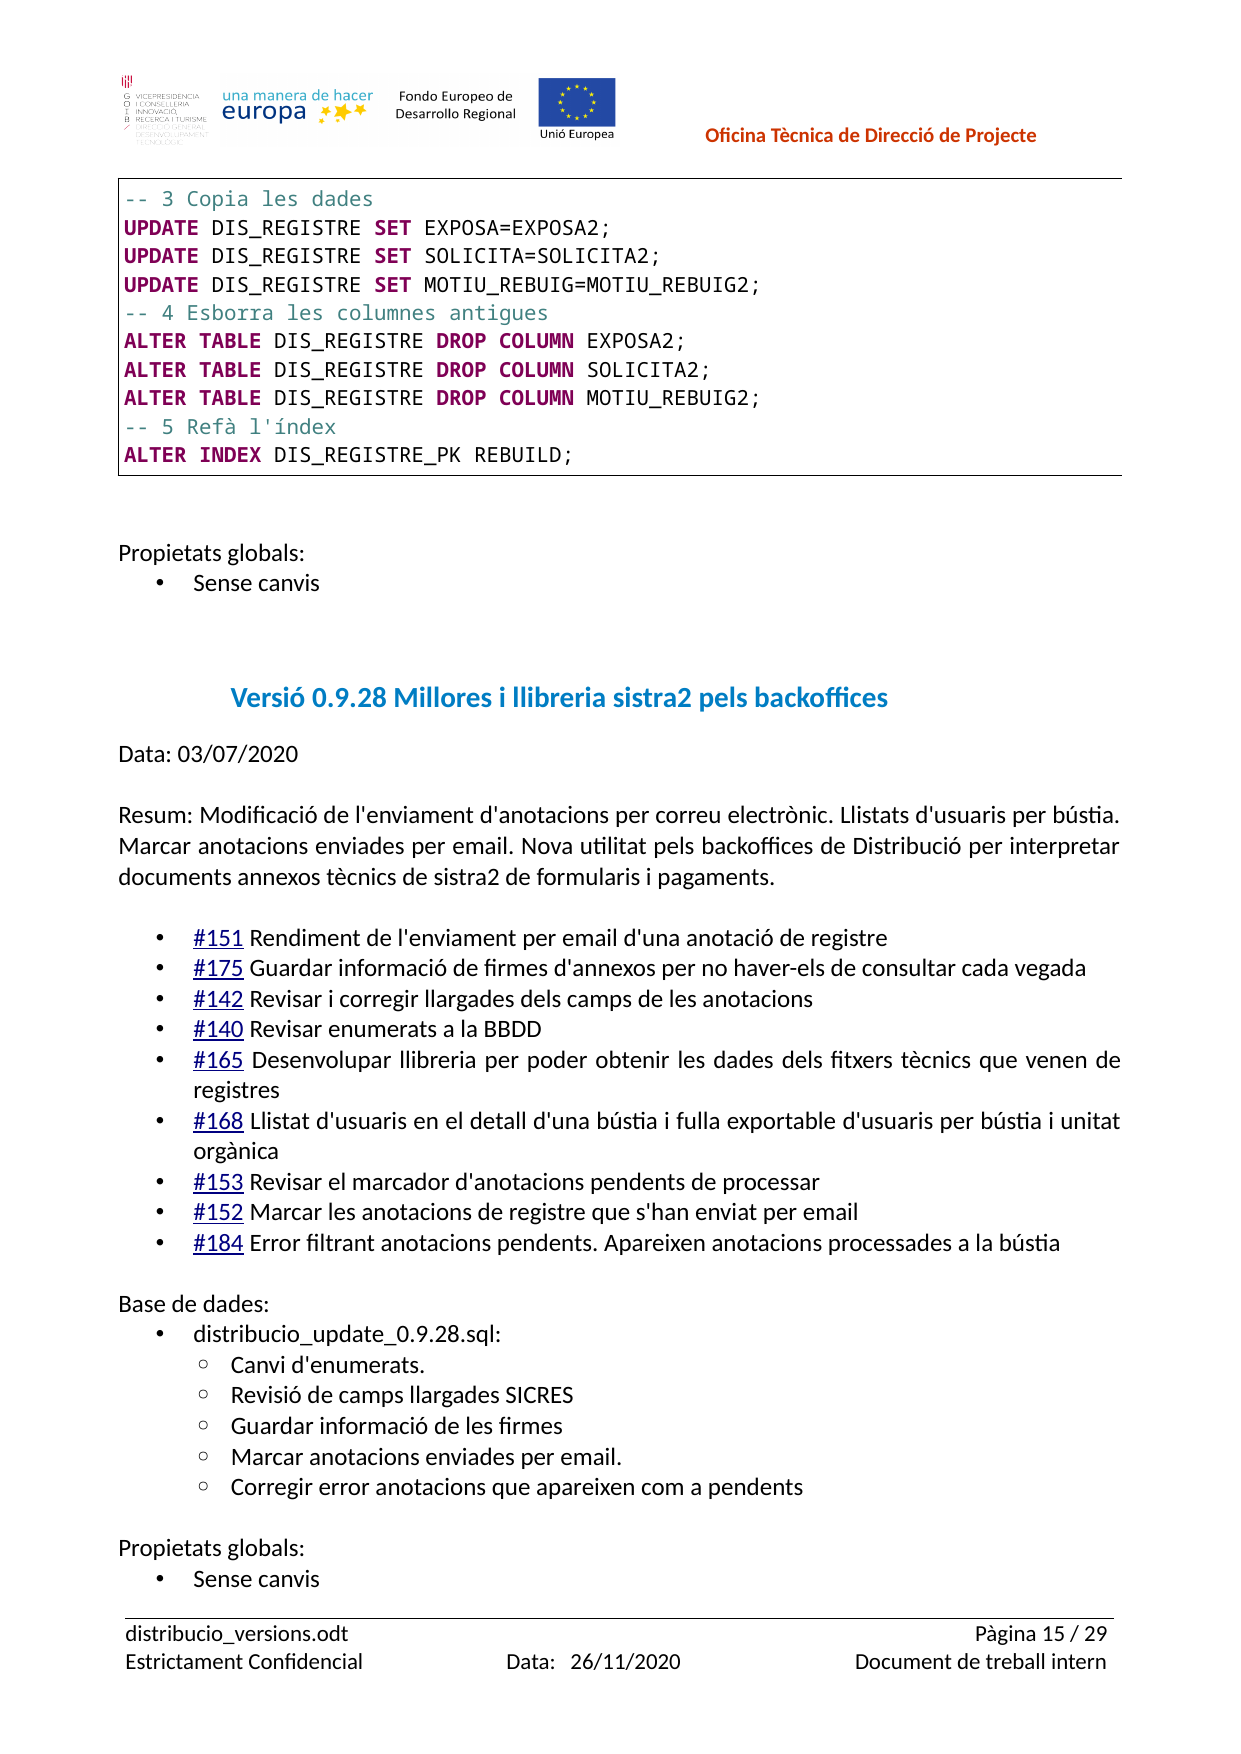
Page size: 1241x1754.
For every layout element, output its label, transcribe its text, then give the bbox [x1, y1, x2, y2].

list #175 Guardar informació de firmes d'annexos per no haver-els de consultar cada vegada [156, 952, 1122, 983]
list Marcar anotacions enviades per email. [193, 1441, 1122, 1471]
list #153 Revisar el marcador d'anotacions pendents de processar [156, 1166, 1122, 1196]
picture [219, 73, 621, 147]
text Data: 03/07/2020 [118, 739, 1122, 769]
list #184 Error filtrant anotacions pendents. Apareixen anotacions processades a la bústia [156, 1227, 1122, 1257]
text Propietats globals: [118, 537, 1122, 567]
list distribucio_update_0.9.28.sql: [156, 1318, 1122, 1349]
list Corregir error anotacions que apareixen com a pendents [193, 1471, 1122, 1502]
list #168 Llistat d'usuaris en el detall d'una bústia i fulla exportable d'usuaris per bústia i unitat orgànica [156, 1105, 1122, 1166]
text Propietats globals: [118, 1532, 1122, 1563]
list Sense canvis [156, 567, 1122, 598]
list Revisió de camps llargades SICRES [193, 1379, 1122, 1410]
table_header -- 3 Copia les dades UPDATE DIS_REGISTRE SET EXPOSA=EXPOSA2; UPDATE DIS_REGISTRE SET SOLICITA=SOLICITA2; UPDATE DIS_REGISTRE SET MOTIU_REBUIG=MOTIU_REBUIG2; -- 4 Esborra les columnes antigues ALTER TABLE DIS_REGISTRE DROP COLUMN EXPOSA2; ALTER TABLE DIS_REGISTRE DROP COLUMN SOLICITA2; ALTER TABLE DIS_REGISTRE DROP COLUMN MOTIU_REBUIG2; -- 5 Refà l'índex ALTER INDEX DIS_REGISTRE_PK REBUILD; [119, 179, 1122, 474]
subtitle Versió 0.9.28 Millores i llibreria sistra2 pels backoffices [153, 679, 1122, 715]
text Resum: Modificació de l'enviament d'anotacions per correu electrònic. Llistats d'usuaris per bústia. Marcar anotacions enviades per email. Nova utilitat pels backoffices de Distribució per interpretar documents annexos tècnics de sistra2 de formularis i pagaments. [118, 800, 1122, 891]
list #142 Revisar i corregir llargades dels camps de les anotacions [156, 983, 1122, 1013]
list Sense canvis [156, 1563, 1122, 1593]
picture [118, 73, 213, 147]
list #151 Rendiment de l'enviament per email d'una anotació de registre [156, 922, 1122, 952]
list #165 Desenvolupar llibreria per poder obtenir les dades dels fitxers tècnics que venen de registres [156, 1044, 1122, 1105]
list Guardar informació de les firmes [193, 1410, 1122, 1441]
list #152 Marcar les anotacions de registre que s'han enviat per email [156, 1196, 1122, 1227]
list Canvi d'enumerats. [193, 1349, 1122, 1379]
text Base de dades: [118, 1288, 1122, 1318]
list #140 Revisar enumerats a la BBDD [156, 1013, 1122, 1044]
